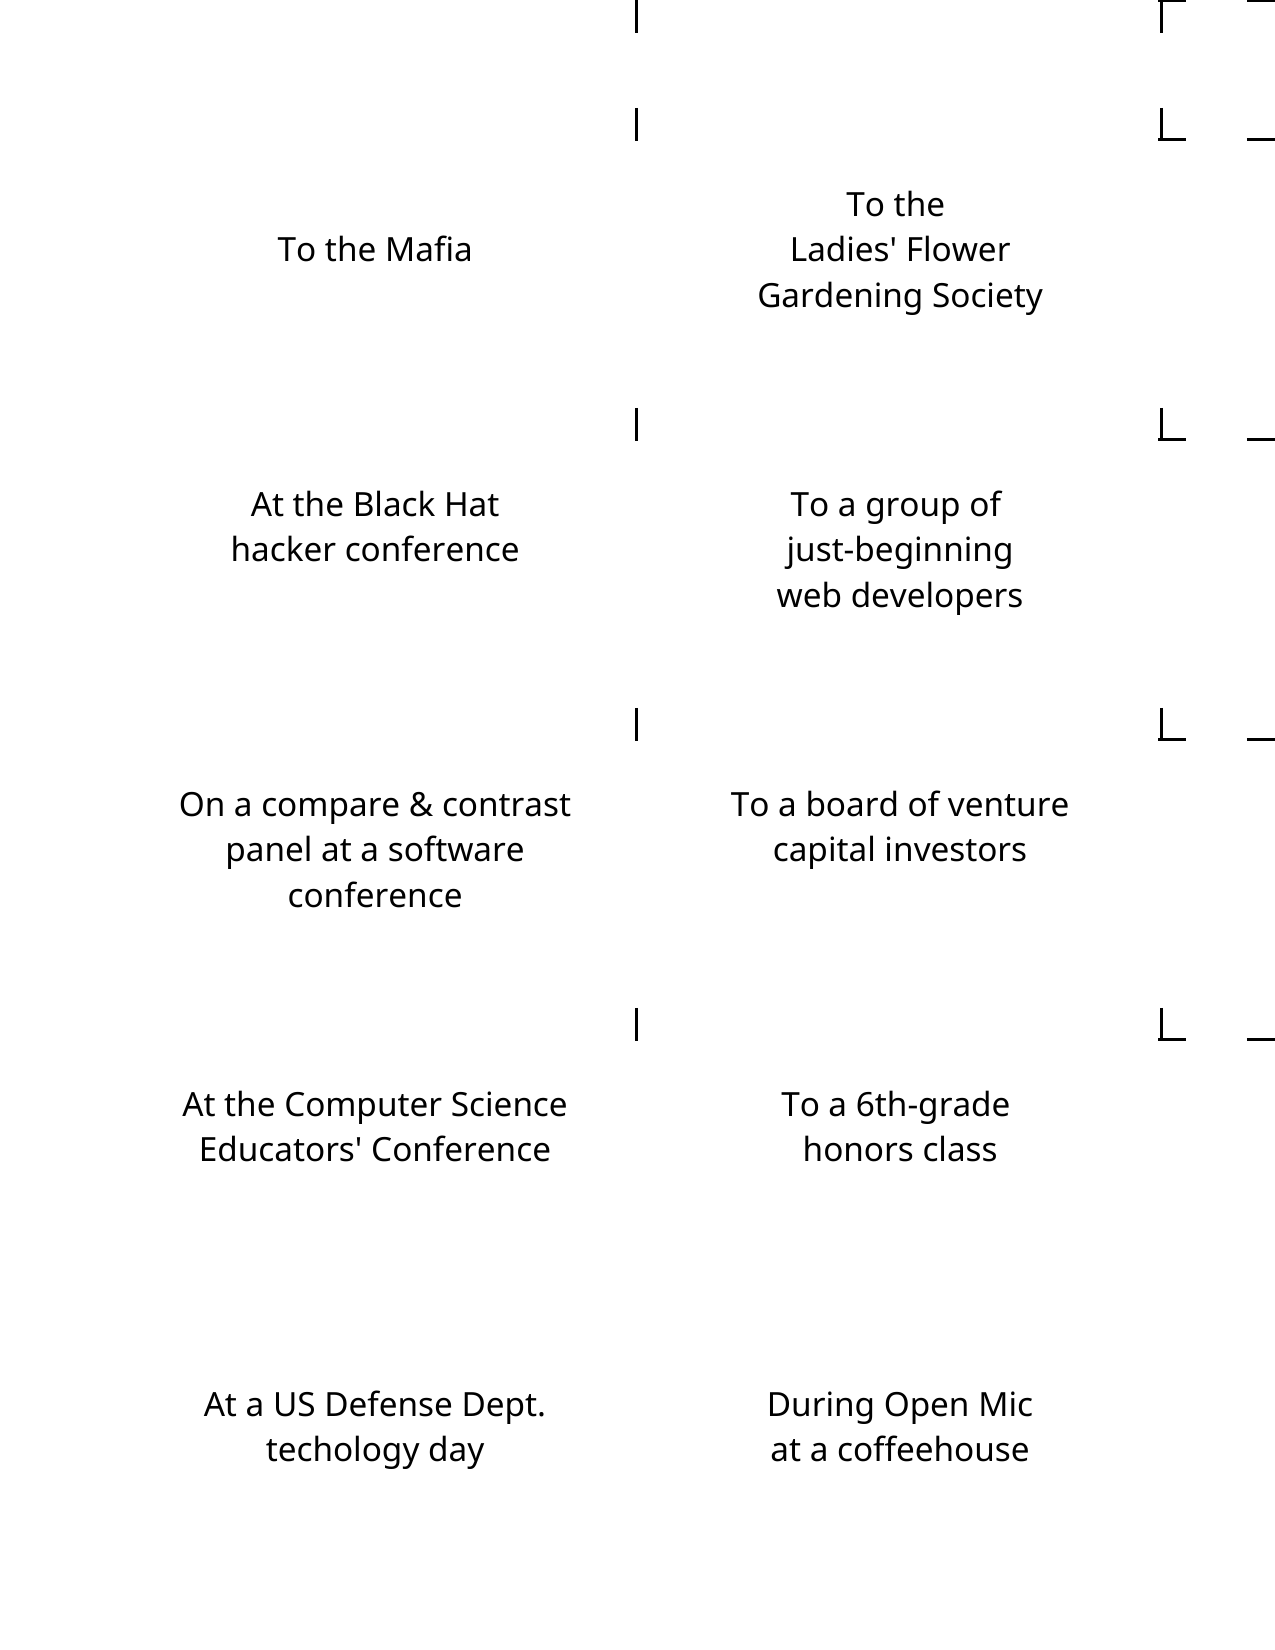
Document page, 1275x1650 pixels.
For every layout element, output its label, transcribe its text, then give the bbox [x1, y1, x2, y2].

table_cell At the Computer Science Educators' Conference [113, 975, 637, 1275]
table_cell At the Black Hat hacker conference [113, 375, 637, 675]
table_cell To a group of just-beginning web developers [638, 375, 1162, 675]
table_cell During Open Mic at a coffeehouse [638, 1275, 1162, 1575]
table_header To the Ladies' Flower Gardening Society [638, 75, 1162, 375]
table_header To the Mafia [113, 75, 637, 375]
table_cell On a compare & contrast panel at a software conference [113, 675, 637, 975]
table_cell At a US Defense Dept. techology day [113, 1275, 637, 1575]
table_cell To a 6th-grade honors class [638, 975, 1162, 1275]
table_cell To a board of venture capital investors [638, 675, 1162, 975]
